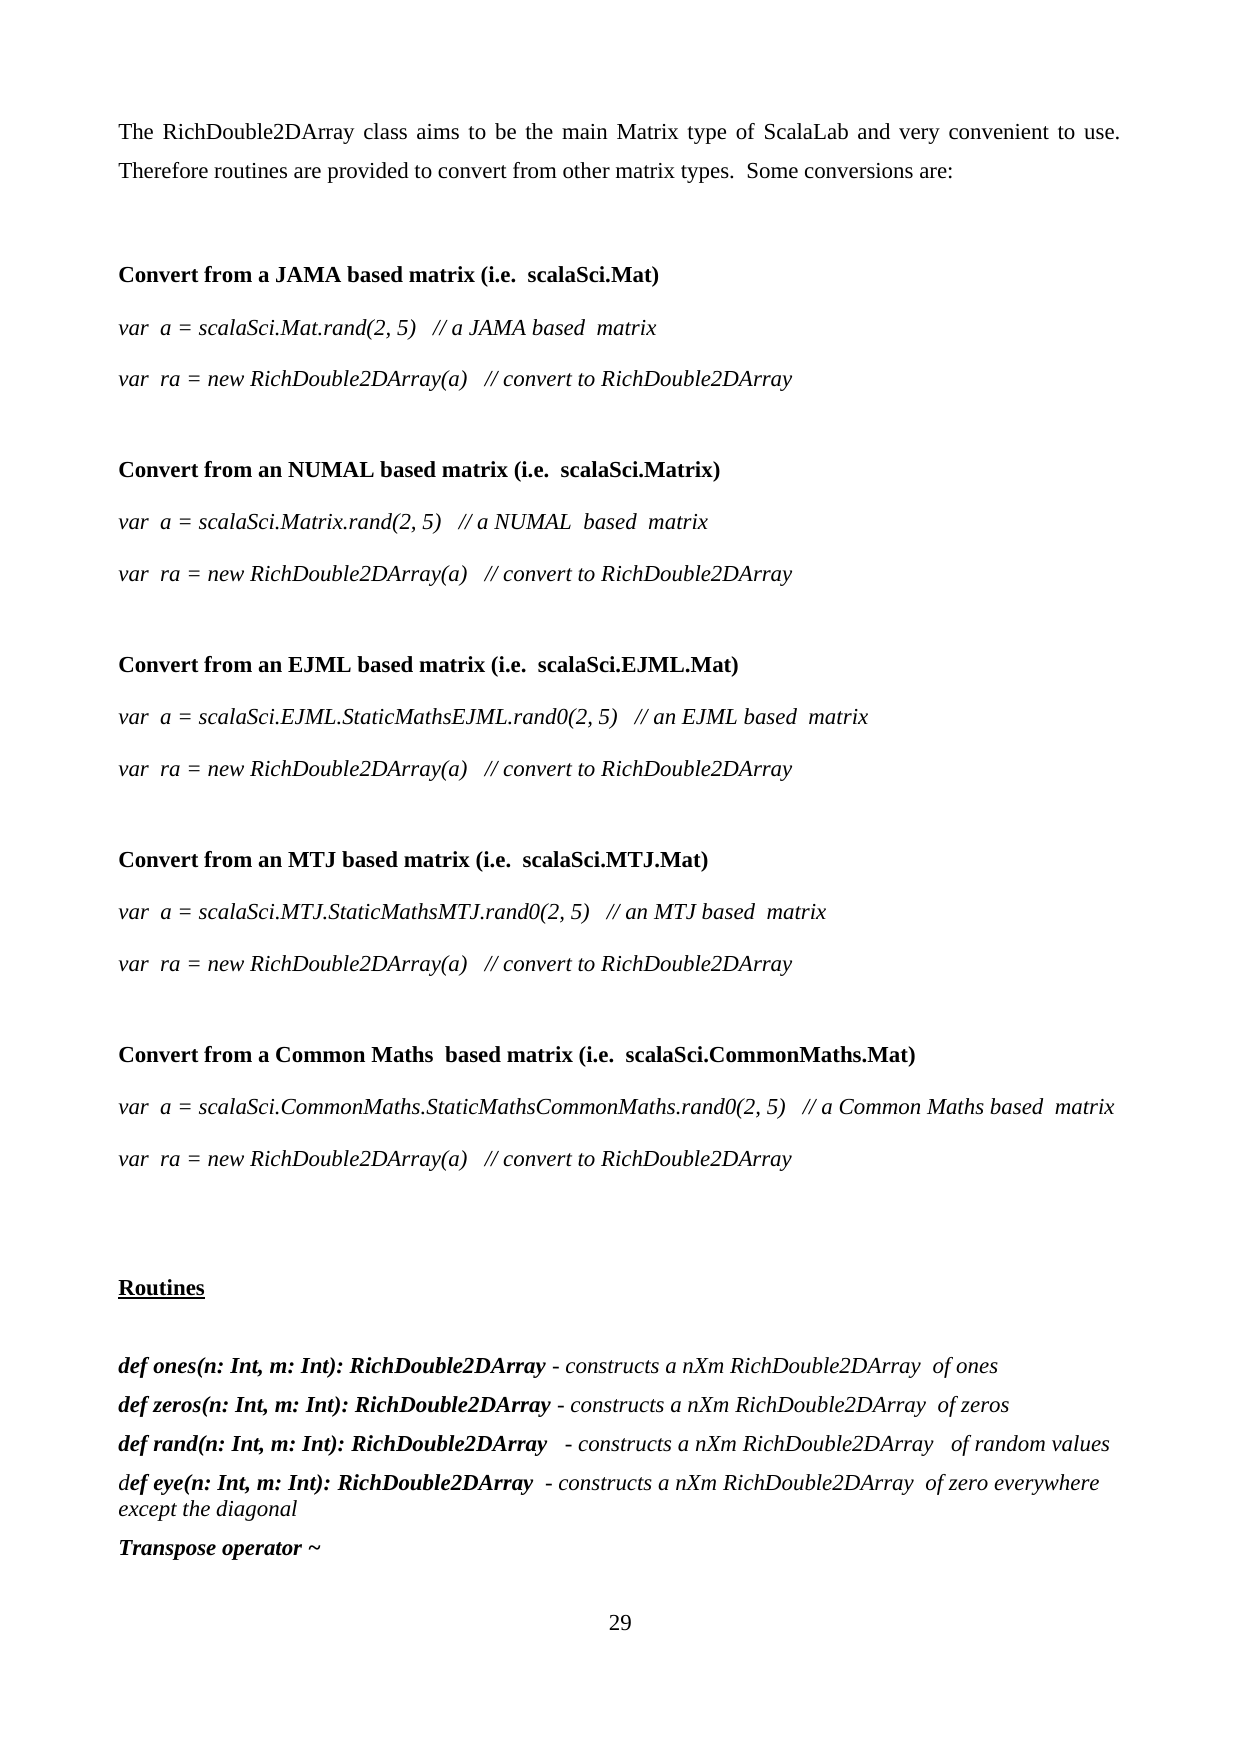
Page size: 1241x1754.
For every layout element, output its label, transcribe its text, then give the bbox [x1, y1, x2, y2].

text var a = scalaSci.EJML.StaticMathsEJML.rand0(2, 5) // an EJML based matrix [118, 703, 1122, 729]
text Convert from a Common Maths based matrix (i.e. scalaSci.CommonMaths.Mat) [118, 1041, 1122, 1067]
text var ra = new RichDouble2DArray(a) // convert to RichDouble2DArray [118, 366, 1122, 392]
text Convert from a JAMA based matrix (i.e. scalaSci.Mat) [118, 262, 1122, 288]
text def eye(n: Int, m: Int): RichDouble2DArray - constructs a nXm RichDouble2DArray of zero everywhere except the diagonal [118, 1469, 1122, 1521]
text var ra = new RichDouble2DArray(a) // convert to RichDouble2DArray [118, 755, 1122, 781]
text Convert from an NUMAL based matrix (i.e. scalaSci.Matrix) [118, 456, 1122, 483]
text The RichDouble2DArray class aims to be the main Matrix type of ScalaLab and very convenient to use. Therefore routines are provided to convert from other matrix types. Some conversions are: [118, 118, 1122, 184]
text var ra = new RichDouble2DArray(a) // convert to RichDouble2DArray [118, 560, 1122, 587]
text Routines [118, 1274, 1122, 1301]
text Convert from an MTJ based matrix (i.e. scalaSci.MTJ.Mat) [118, 846, 1122, 872]
text var ra = new RichDouble2DArray(a) // convert to RichDouble2DArray [118, 1145, 1122, 1171]
text var a = scalaSci.Matrix.rand(2, 5) // a NUMAL based matrix [118, 508, 1122, 535]
text def ones(n: Int, m: Int): RichDouble2DArray - constructs a nXm RichDouble2DArray of ones [118, 1352, 1122, 1378]
text def rand(n: Int, m: Int): RichDouble2DArray - constructs a nXm RichDouble2DArray of random values [118, 1430, 1122, 1456]
text var a = scalaSci.Mat.rand(2, 5) // a JAMA based matrix [118, 313, 1122, 340]
text Transpose operator ~ [118, 1534, 1122, 1560]
text var ra = new RichDouble2DArray(a) // convert to RichDouble2DArray [118, 950, 1122, 976]
text Convert from an EJML based matrix (i.e. scalaSci.EJML.Mat) [118, 651, 1122, 677]
text var a = scalaSci.CommonMaths.StaticMathsCommonMaths.rand0(2, 5) // a Common Maths based matrix [118, 1093, 1122, 1119]
text def zeros(n: Int, m: Int): RichDouble2DArray - constructs a nXm RichDouble2DArray of zeros [118, 1391, 1122, 1417]
text var a = scalaSci.MTJ.StaticMathsMTJ.rand0(2, 5) // an MTJ based matrix [118, 898, 1122, 924]
